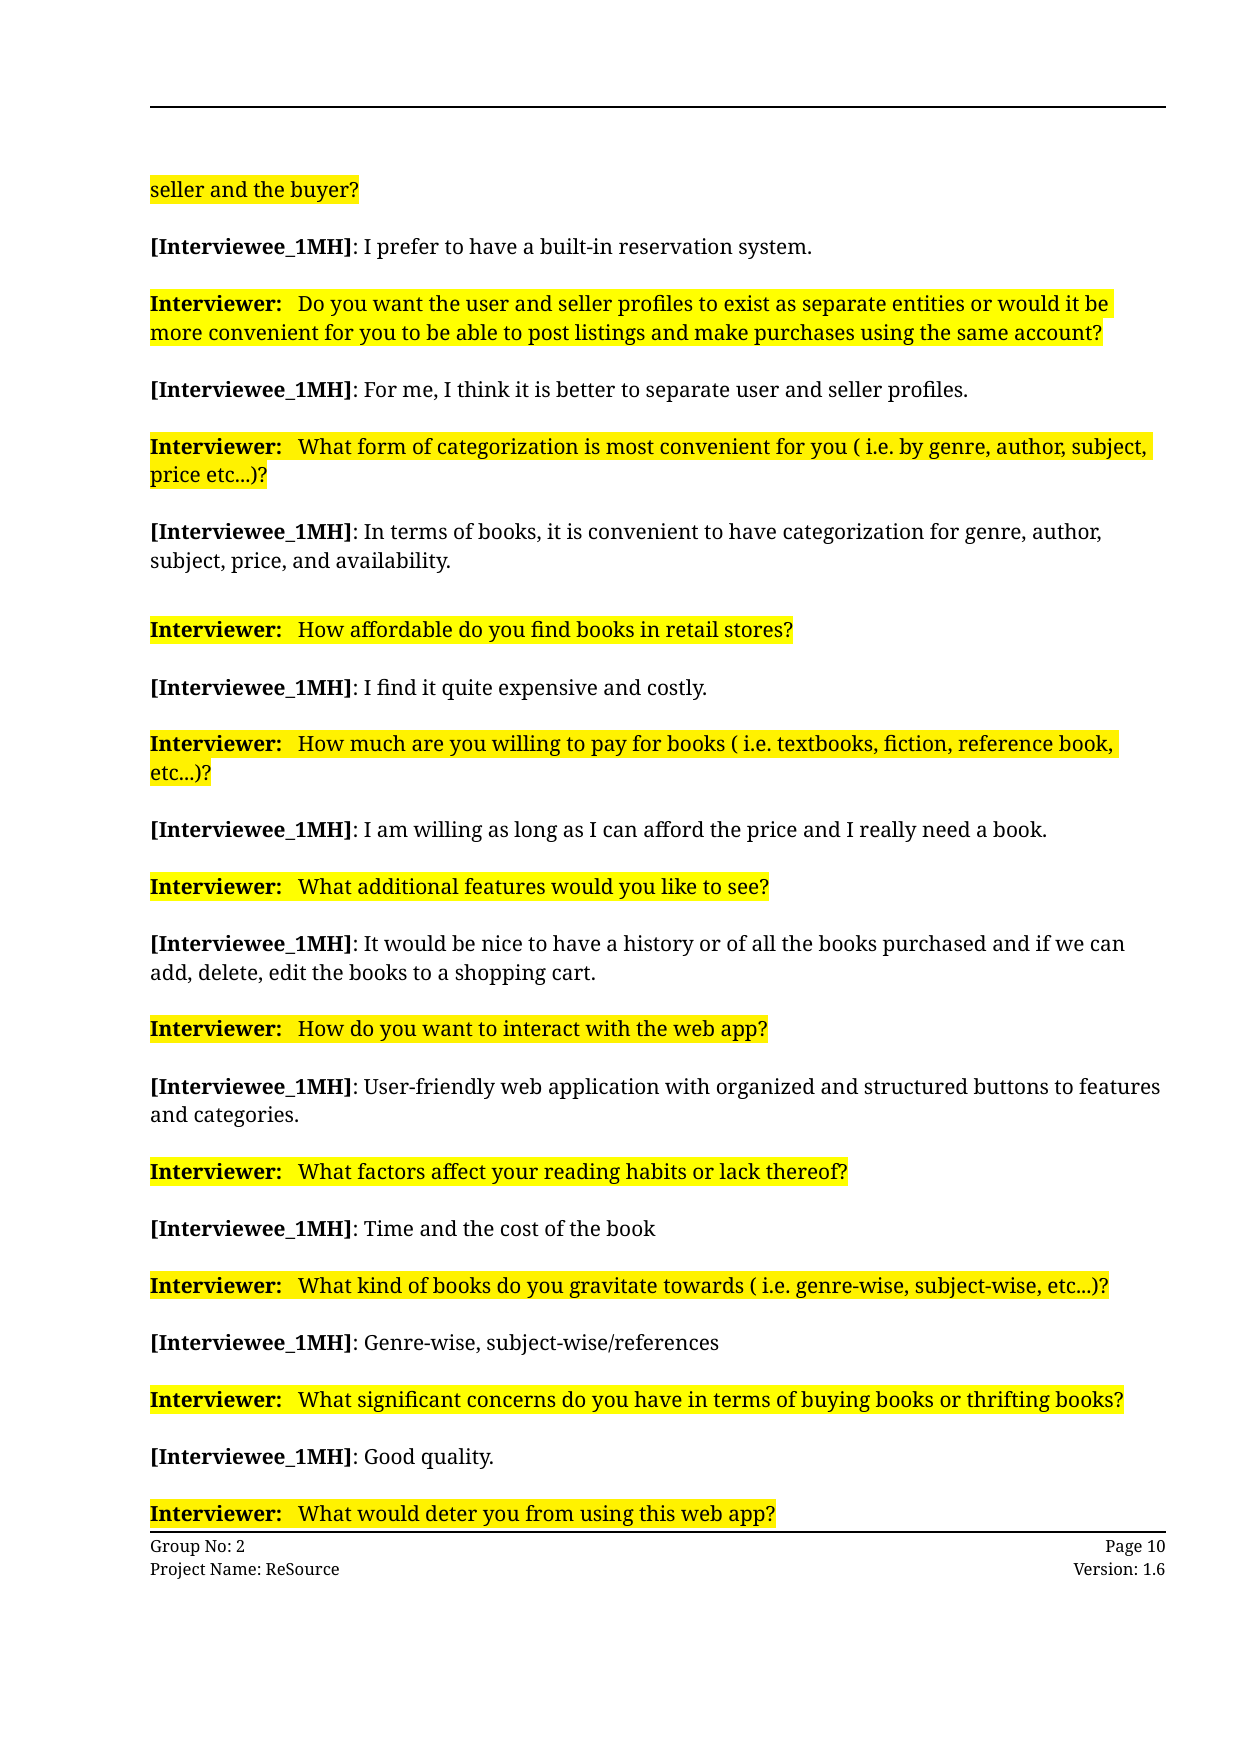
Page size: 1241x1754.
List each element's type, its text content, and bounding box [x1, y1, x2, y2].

text [Interviewee_1MH]: Good quality. [150, 1442, 1166, 1471]
text Interviewer: What form of categorization is most convenient for you ( i.e. by genre, author, subject, price etc...)? [150, 432, 1166, 489]
text [Interviewee_1MH]: I find it quite expensive and costly. [150, 673, 1166, 701]
text Interviewer: What would deter you from using this web app? [150, 1499, 1166, 1528]
text Interviewer: How do you want to interact with the web app? [150, 1014, 1166, 1043]
text [Interviewee_1MH]: Genre-wise, subject-wise/references [150, 1328, 1166, 1357]
text Interviewer: What factors affect your reading habits or lack thereof? [150, 1157, 1166, 1186]
text Interviewer: How affordable do you find books in retail stores? [150, 616, 1166, 644]
text [Interviewee_1MH]: User-friendly web application with organized and structured buttons to features and categories. [150, 1072, 1166, 1129]
text [Interviewee_1MH]: For me, I think it is better to separate user and seller profiles. [150, 375, 1166, 403]
text [Interviewee_1MH]: It would be nice to have a history or of all the books purchased and if we can add, delete, edit the books to a shopping cart. [150, 929, 1166, 986]
text [Interviewee_1MH]: I prefer to have a built-in reservation system. [150, 232, 1166, 261]
text [Interviewee_1MH]: In terms of books, it is convenient to have categorization for genre, author, subject, price, and availability. [150, 517, 1166, 574]
text Interviewer: Do you want the user and seller profiles to exist as separate entities or would it be more convenient for you to be able to post listings and make purchases using the same account? [150, 289, 1166, 346]
text [Interviewee_1MH]: Time and the cost of the book [150, 1214, 1166, 1243]
text Interviewer: How much are you willing to pay for books ( i.e. textbooks, fiction, reference book, etc...)? [150, 729, 1166, 786]
text Interviewer: What additional features would you like to see? [150, 872, 1166, 901]
text seller and the buyer? [150, 175, 1166, 204]
text Interviewer: What significant concerns do you have in terms of buying books or thrifting books? [150, 1385, 1166, 1414]
text [Interviewee_1MH]: I am willing as long as I can afford the price and I really need a book. [150, 815, 1166, 844]
text Interviewer: What kind of books do you gravitate towards ( i.e. genre-wise, subject-wise, etc...)? [150, 1271, 1166, 1299]
